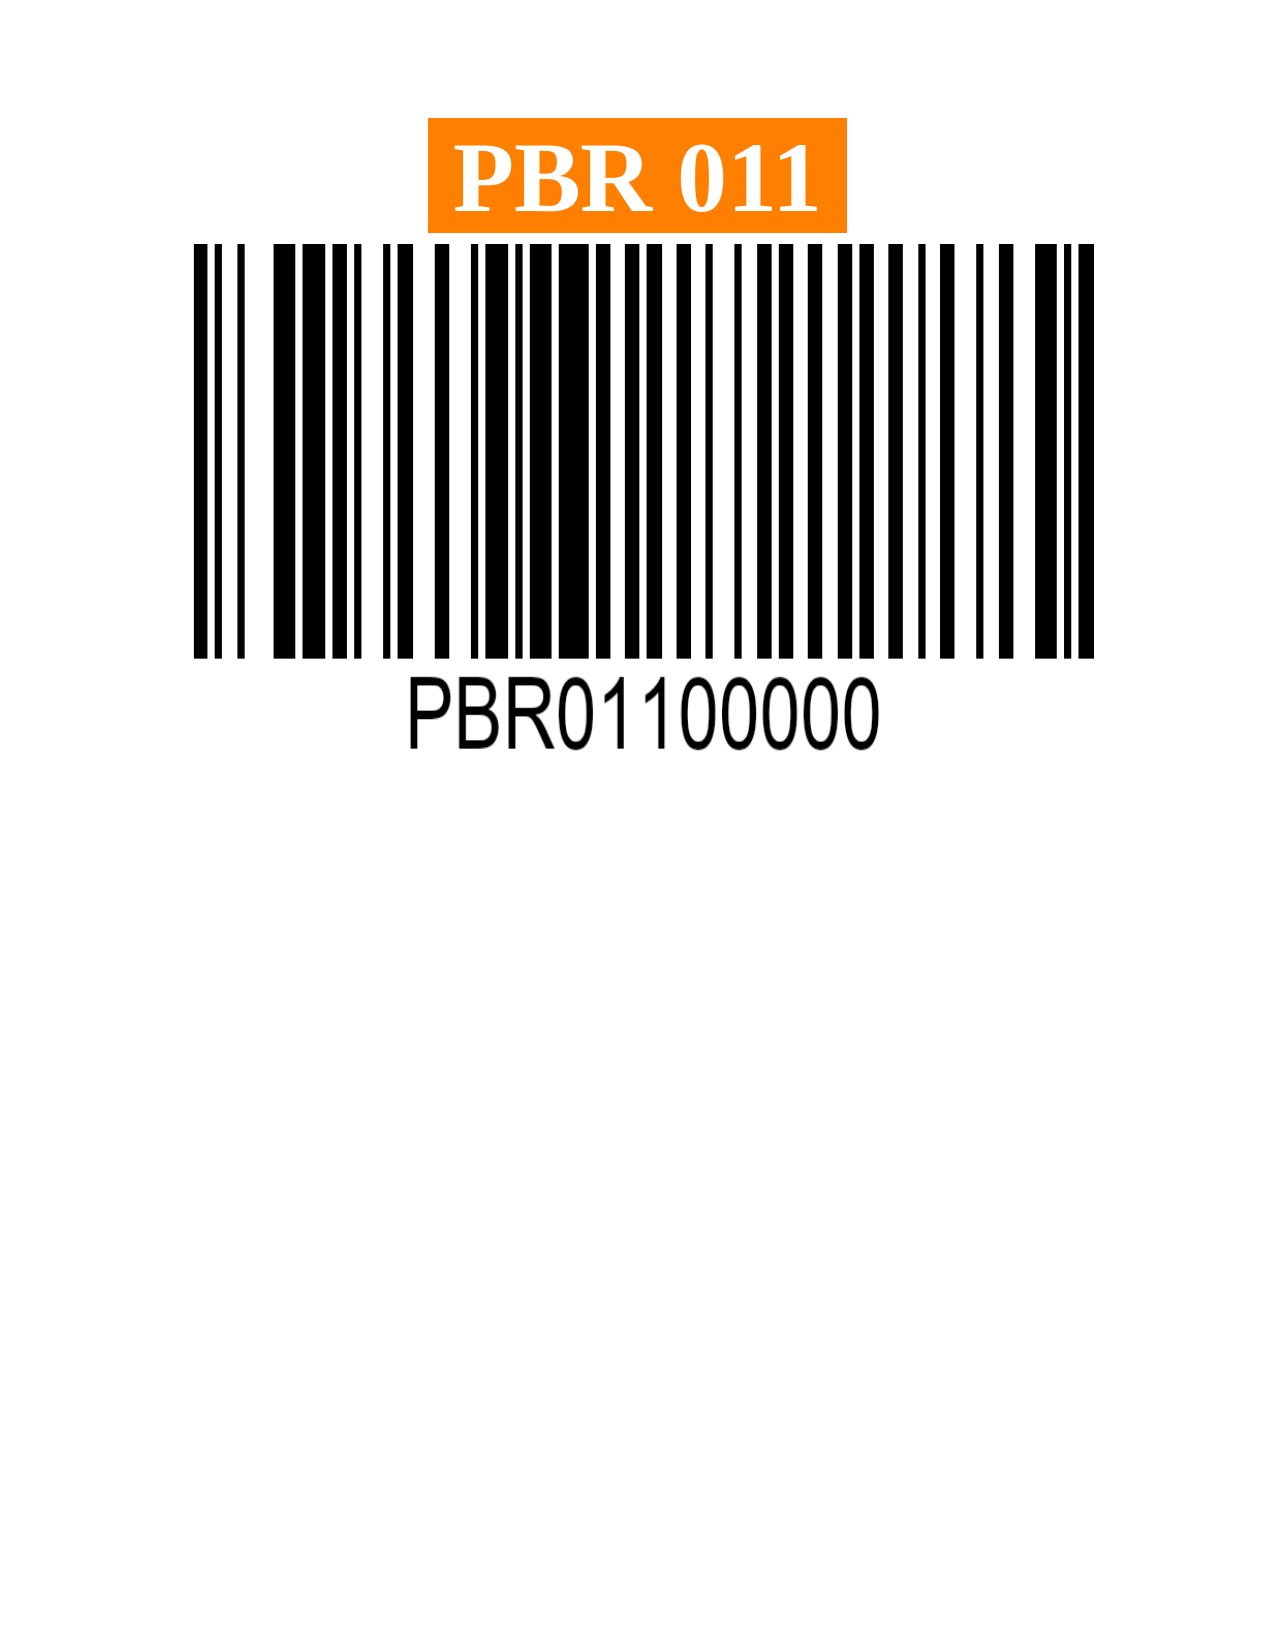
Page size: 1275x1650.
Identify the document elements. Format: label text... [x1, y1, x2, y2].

text PBR 011 [118, 118, 1157, 233]
picture [193, 244, 1094, 770]
